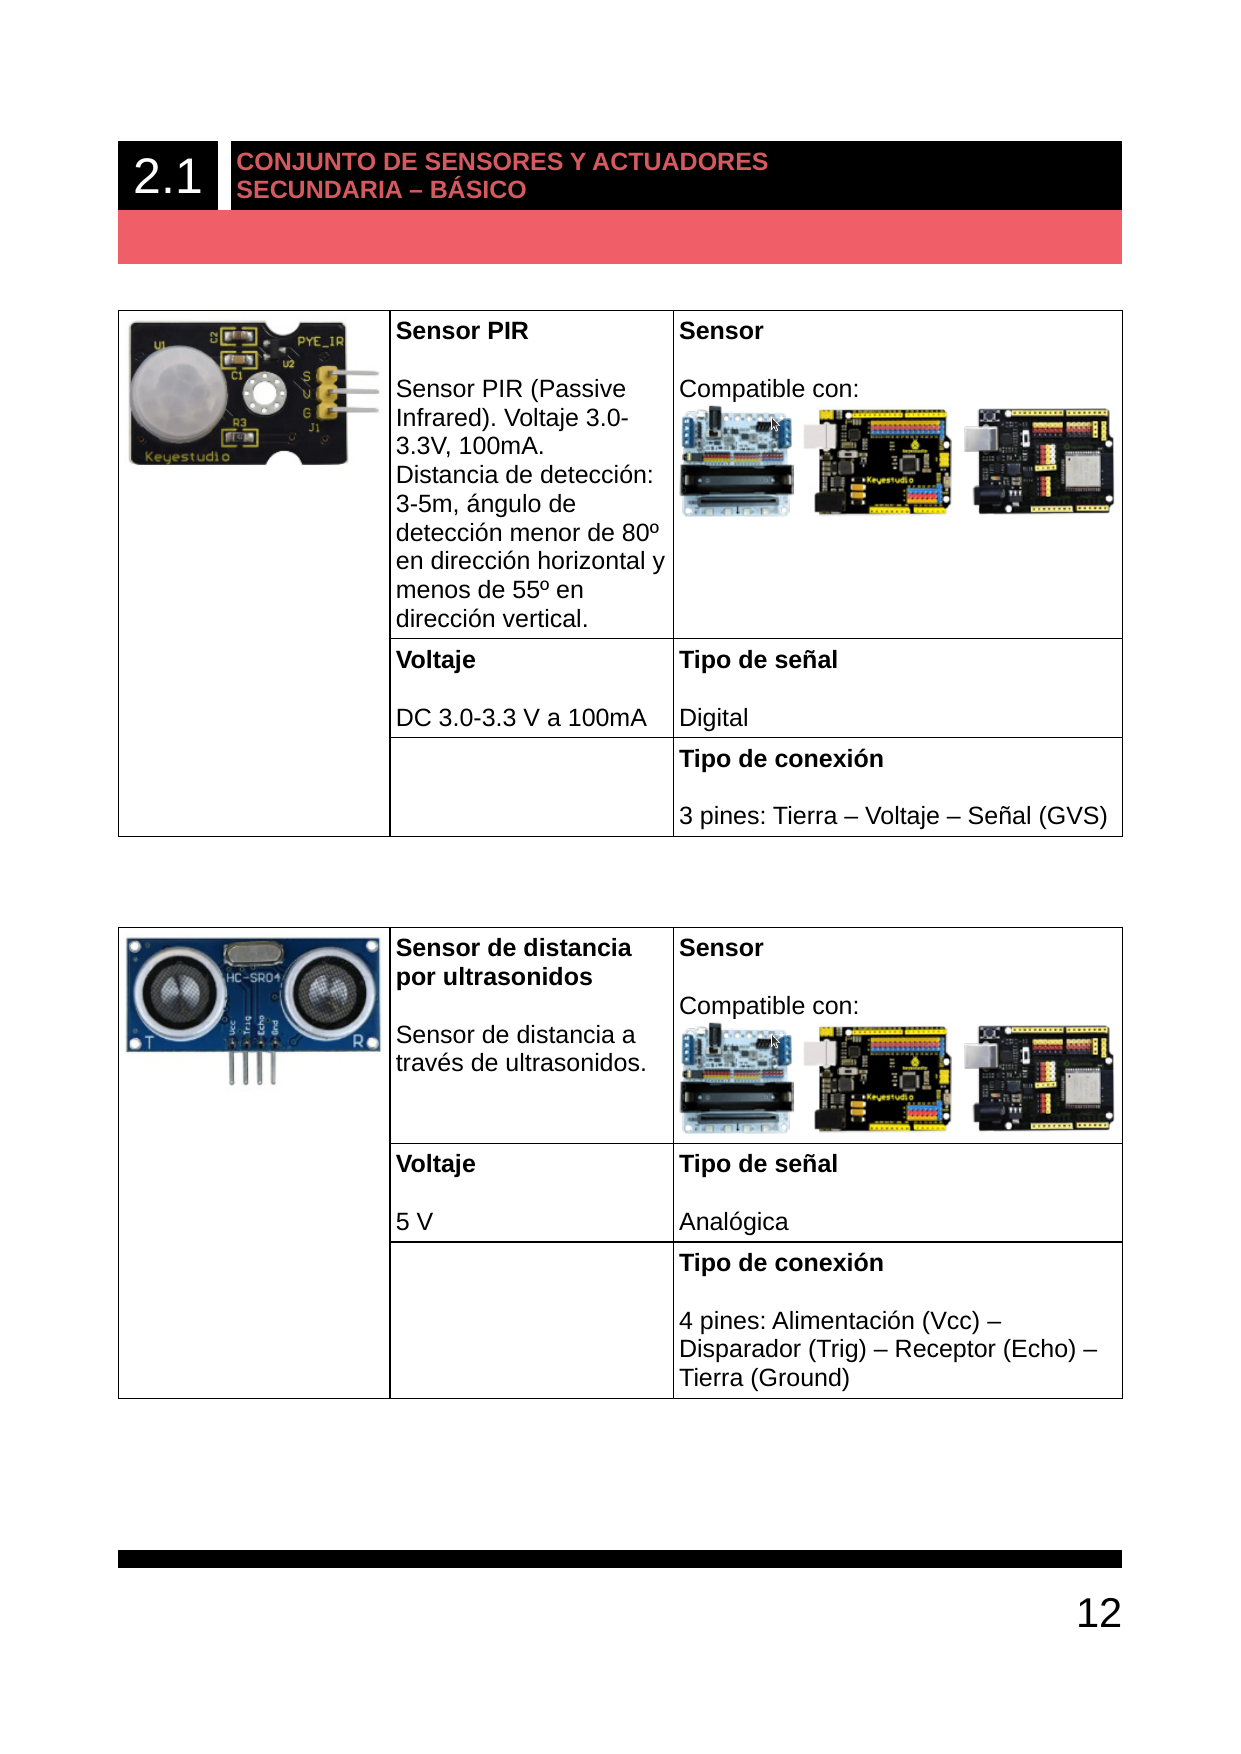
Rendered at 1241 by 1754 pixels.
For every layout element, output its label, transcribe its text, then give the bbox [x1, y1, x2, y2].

table_header CONJUNTO DE SENSORES Y ACTUADORES SECUNDARIA – BÁSICO [231, 141, 1122, 210]
table_cell Tipo de señal Digital [674, 639, 1122, 737]
table_cell [391, 1243, 673, 1398]
picture [123, 316, 385, 472]
table_cell Voltaje DC 3.0-3.3 V a 100mA [391, 639, 673, 737]
table_cell [391, 738, 673, 836]
table_cell Tipo de señal Analógica [674, 1144, 1122, 1241]
table_header [119, 928, 389, 1398]
table_header Sensor PIR Sensor PIR (Passive Infrared). Voltaje 3.0-3.3V, 100mA. Distancia de detección: 3-5m, ángulo de detección menor de 80º en dirección horizontal y menos de 55º en dirección vertical. [391, 311, 673, 638]
table_header [218, 141, 231, 210]
table_header 2.1 [118, 141, 218, 210]
picture [678, 1019, 1117, 1137]
table_cell [118, 210, 1122, 264]
table_header [119, 311, 389, 836]
table_header Sensor Compatible con: [674, 928, 1122, 1143]
table_header Sensor Compatible con: [674, 311, 1122, 638]
picture [678, 402, 1117, 520]
table_cell Tipo de conexión 4 pines: Alimentación (Vcc) – Disparador (Trig) – Receptor (Echo) – Tierra (Ground) [674, 1243, 1122, 1398]
table_cell Tipo de conexión 3 pines: Tierra – Voltaje – Señal (GVS) [674, 738, 1122, 836]
table_header Sensor de distancia por ultrasonidos Sensor de distancia a través de ultrasonidos. [391, 928, 673, 1143]
picture [123, 933, 385, 1094]
table_cell Voltaje 5 V [391, 1144, 673, 1241]
